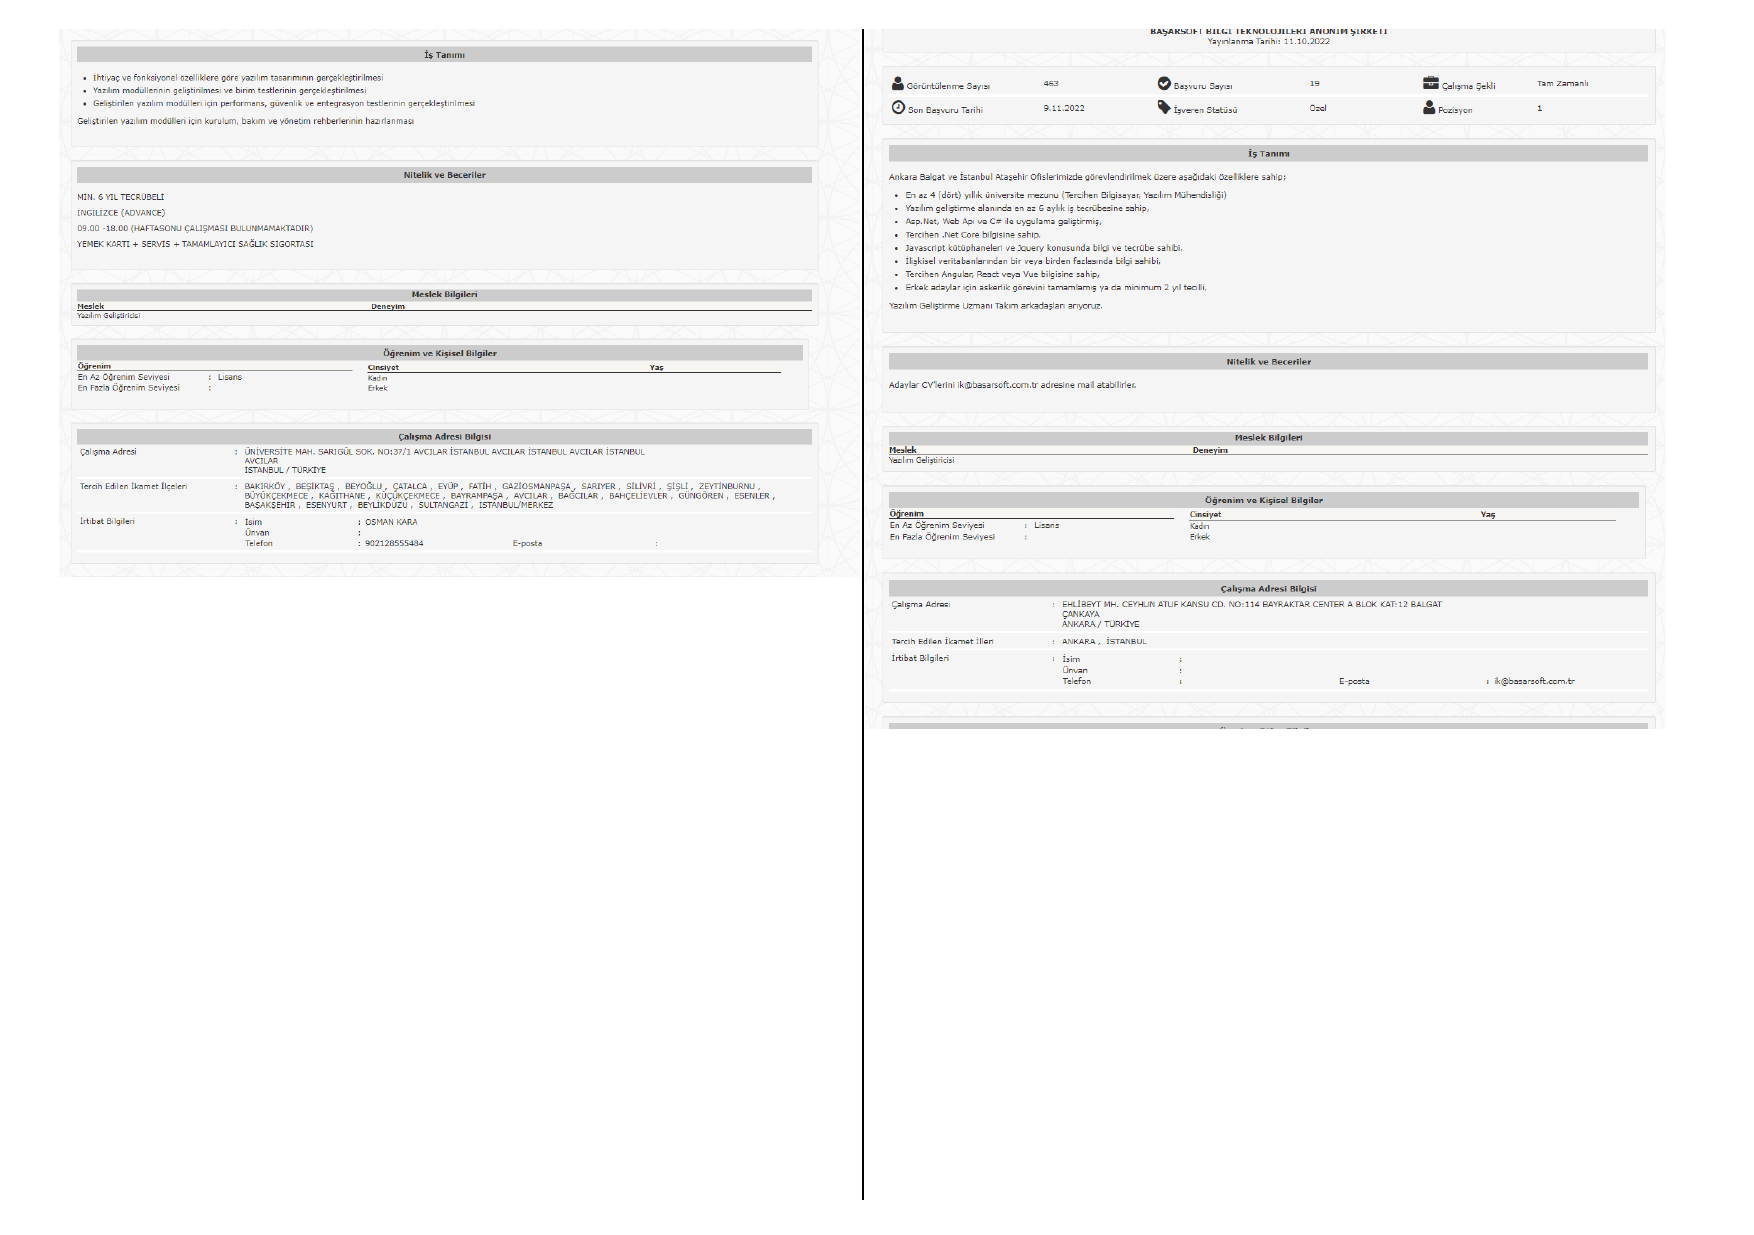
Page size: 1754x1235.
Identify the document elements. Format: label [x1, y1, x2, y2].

picture [59, 29, 860, 577]
picture [864, 29, 1666, 729]
